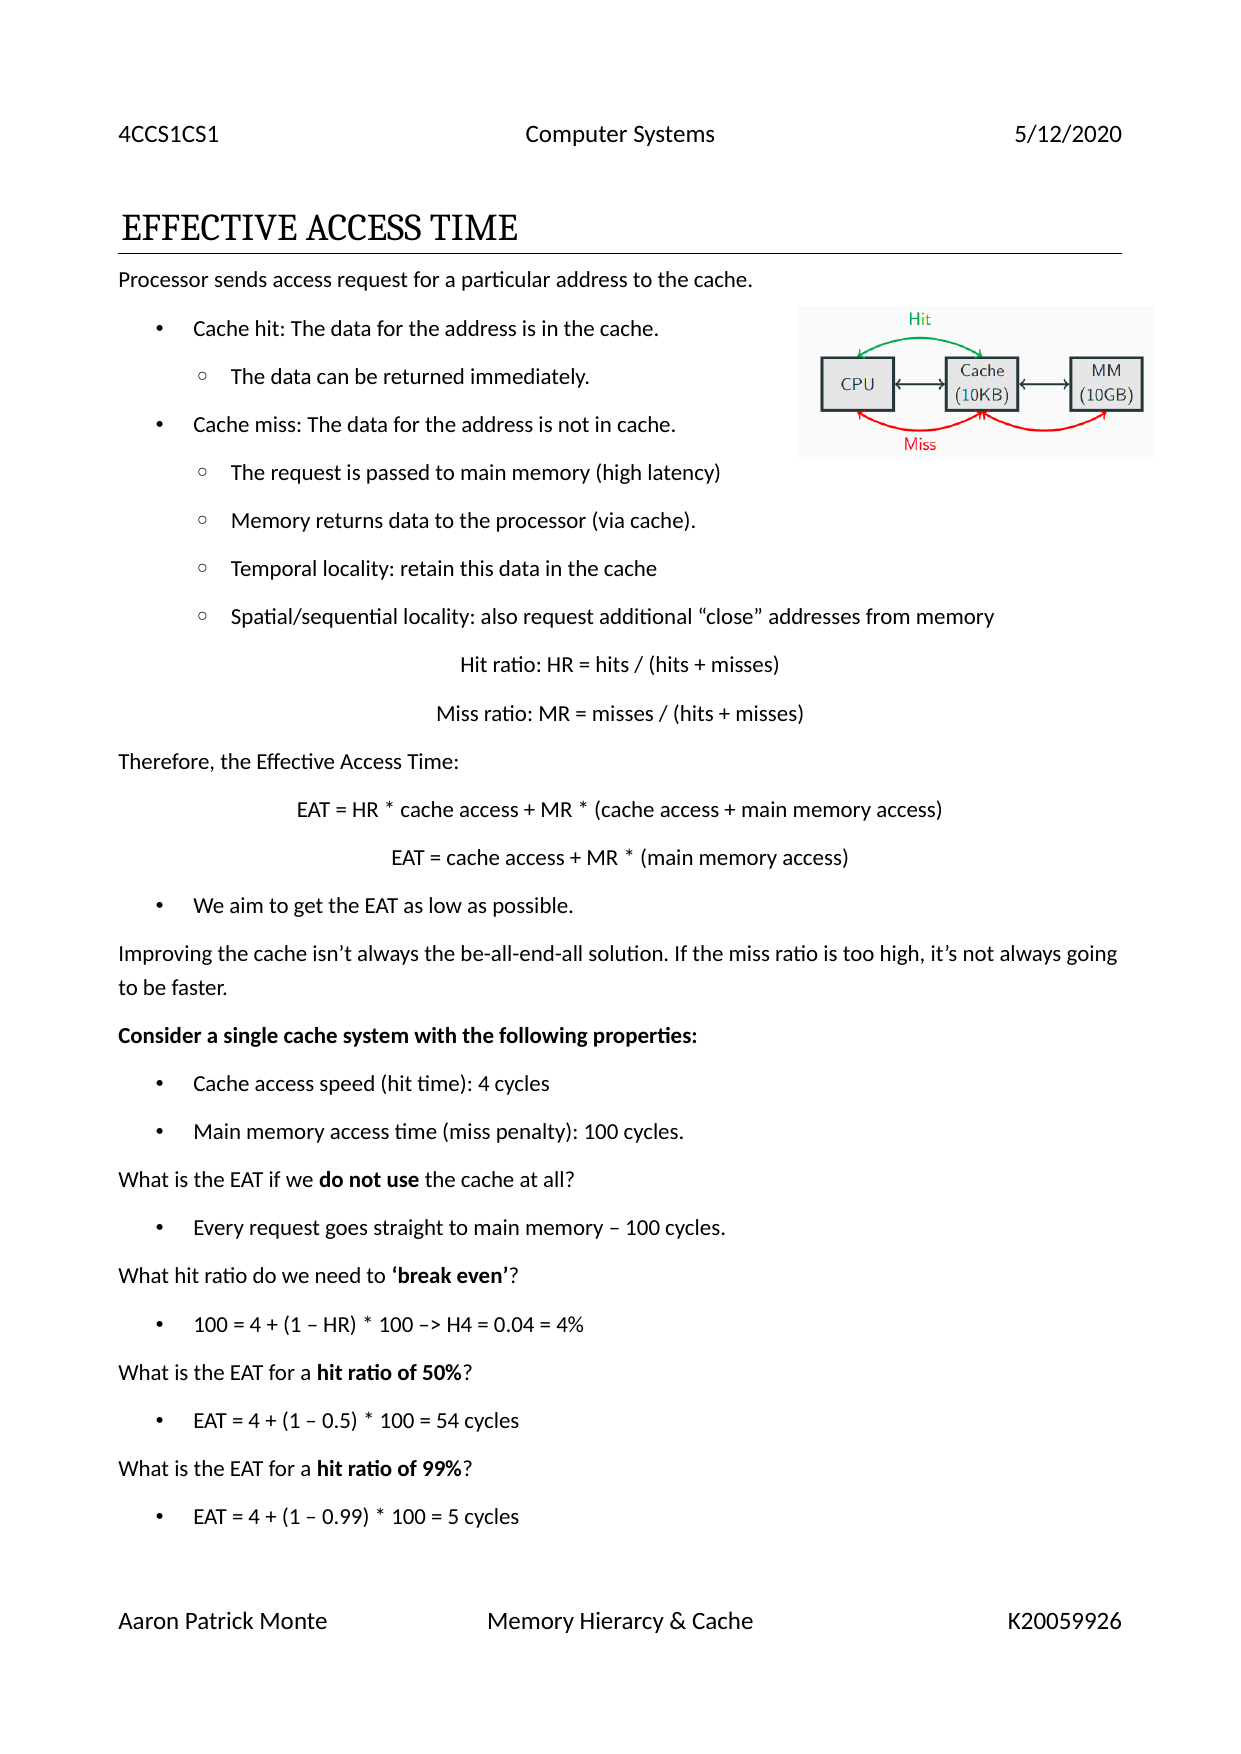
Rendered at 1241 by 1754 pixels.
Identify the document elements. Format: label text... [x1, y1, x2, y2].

text Therefore, the Effective Access Time: [118, 747, 1122, 775]
text What hit ratio do we need to ‘break even’? [118, 1262, 1122, 1290]
list 100 = 4 + (1 – HR) * 100 –> H4 = 0.04 = 4% [156, 1310, 1122, 1338]
list Cache hit: The data for the address is in the cache. [156, 314, 797, 342]
list Memory returns data to the processor (via cache). [193, 506, 1122, 534]
picture [797, 306, 1154, 459]
text Consider a single cache system with the following properties: [118, 1021, 1122, 1049]
list Every request goes straight to main memory – 100 cycles. [156, 1213, 1122, 1242]
list EAT = 4 + (1 – 0.5) * 100 = 54 cycles [156, 1406, 1122, 1434]
list The request is passed to main memory (high latency) [193, 458, 1122, 486]
list Main memory access time (miss penalty): 100 cycles. [156, 1117, 1122, 1145]
text Miss ratio: MR = misses / (hits + misses) [118, 699, 1122, 727]
text What is the EAT for a hit ratio of 99%? [118, 1454, 1122, 1482]
text EAT = HR * cache access + MR * (cache access + main memory access) [118, 795, 1122, 823]
list Temporal locality: retain this data in the cache [193, 554, 1122, 582]
text EAT = cache access + MR * (main memory access) [118, 843, 1122, 871]
list The data can be returned immediately. [193, 362, 797, 390]
text Hit ratio: HR = hits / (hits + misses) [118, 651, 1122, 679]
text Improving the cache isn’t always the be-all-end-all solution. If the miss ratio is too high, it’s not always going to be faster. [118, 939, 1122, 1001]
text What is the EAT for a hit ratio of 50%? [118, 1358, 1122, 1386]
text What is the EAT if we do not use the cache at all? [118, 1165, 1122, 1193]
text Processor sends access request for a particular address to the cache. [118, 266, 1122, 294]
list We aim to get the EAT as low as possible. [156, 891, 1122, 919]
list Cache miss: The data for the address is not in cache. [156, 410, 797, 438]
list EAT = 4 + (1 – 0.99) * 100 = 5 cycles [156, 1502, 1122, 1530]
subtitle Effective access time [118, 203, 1122, 253]
list Cache access speed (hit time): 4 cycles [156, 1069, 1122, 1097]
list Spatial/sequential locality: also request additional “close” addresses from memory [193, 602, 1122, 631]
